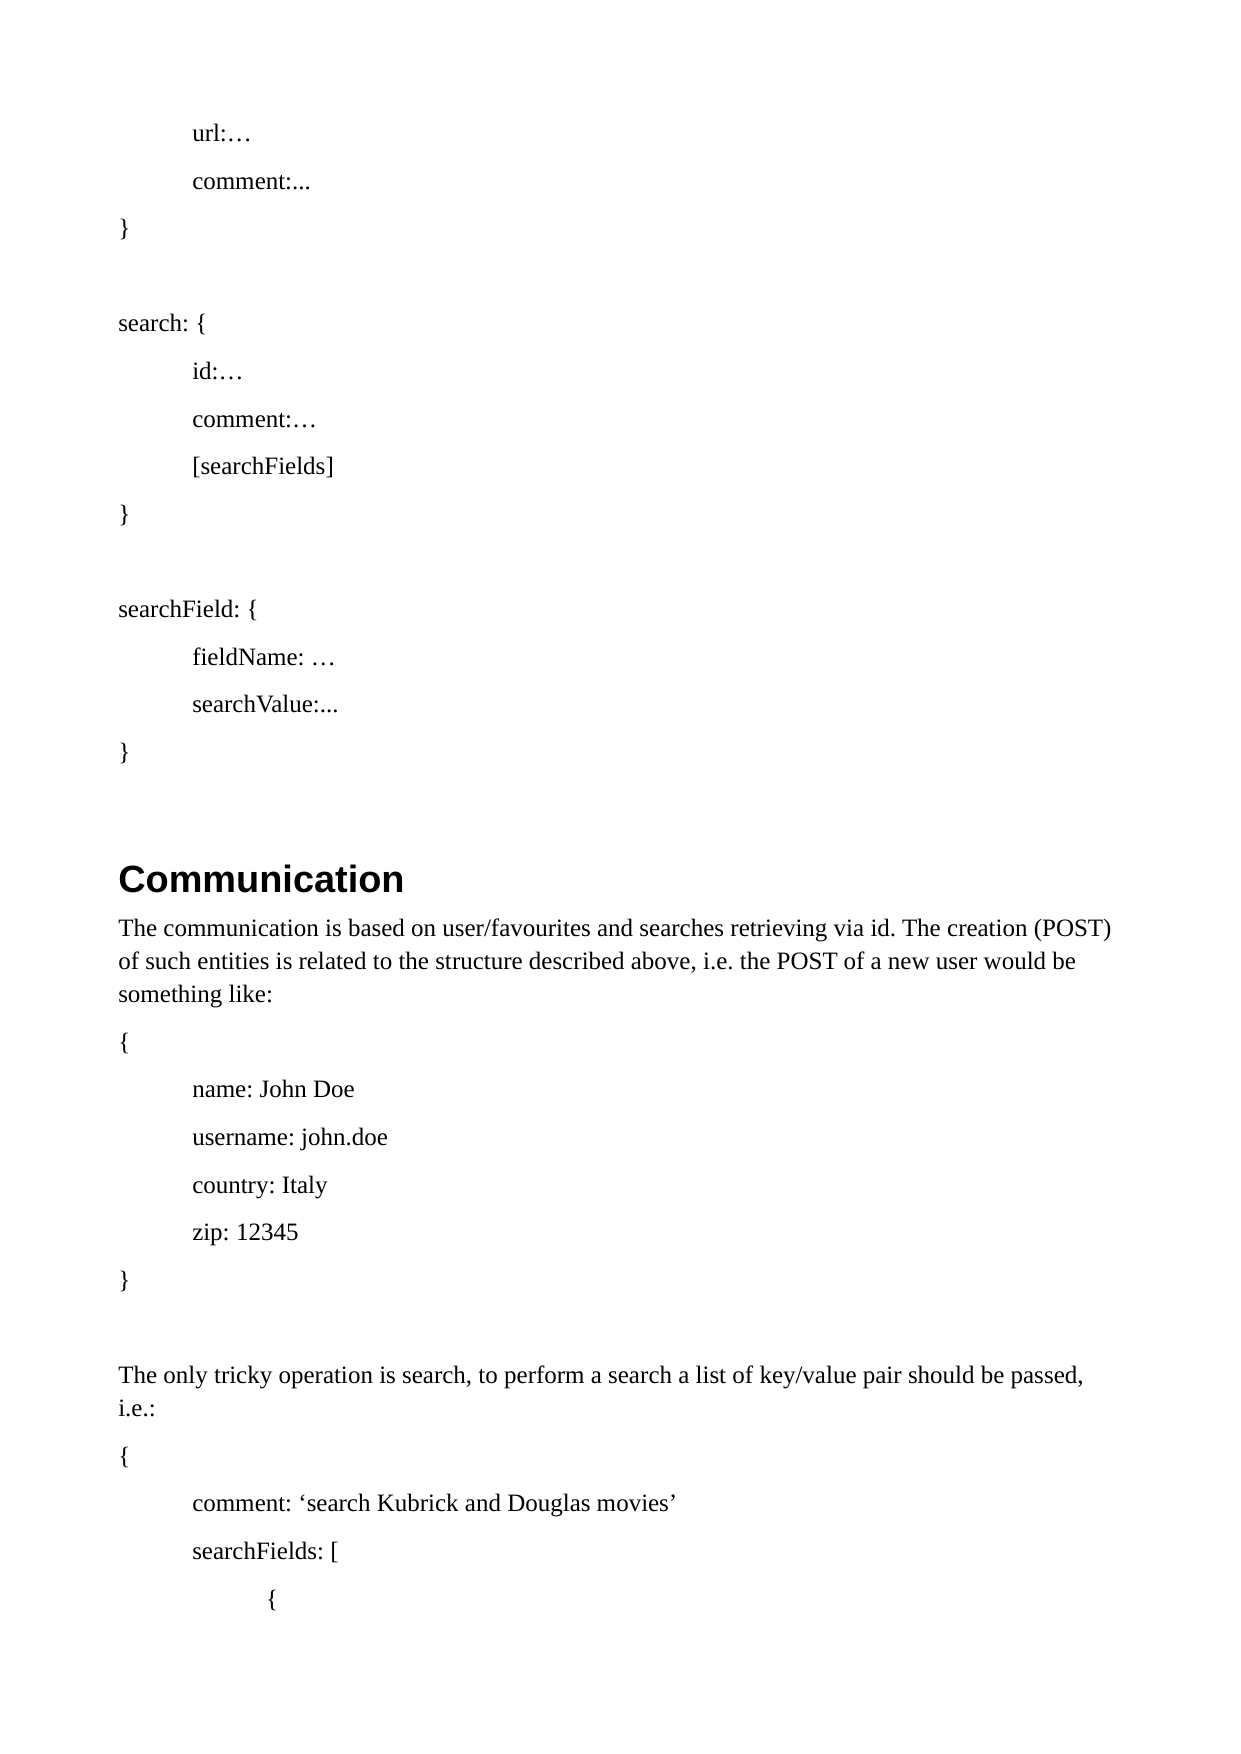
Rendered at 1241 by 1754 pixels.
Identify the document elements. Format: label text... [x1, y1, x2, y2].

text } [118, 1265, 1122, 1294]
text } [118, 213, 1122, 242]
text username: john.doe [118, 1122, 1122, 1151]
text } [118, 499, 1122, 528]
text { [118, 1584, 1122, 1612]
text [searchFields] [118, 451, 1122, 480]
text comment:… [118, 404, 1122, 432]
text zip: 12345 [118, 1217, 1122, 1246]
text comment: ‘search Kubrick and Douglas movies’ [118, 1488, 1122, 1517]
text search: { [118, 308, 1122, 337]
text comment:... [118, 166, 1122, 194]
subtitle Communication [118, 857, 1122, 901]
text { [118, 1441, 1122, 1469]
text The only tricky operation is search, to perform a search a list of key/value pair should be passed, i.e.: [118, 1360, 1122, 1422]
text searchField: { [118, 594, 1122, 623]
text id:… [118, 356, 1122, 385]
text The communication is based on user/favourites and searches retrieving via id. The creation (POST) of such entities is related to the structure described above, i.e. the POST of a new user would be something like: [118, 913, 1122, 1008]
text country: Italy [118, 1170, 1122, 1198]
text } [118, 737, 1122, 766]
text { [118, 1027, 1122, 1056]
text fieldName: … [118, 642, 1122, 671]
text searchValue:... [118, 689, 1122, 718]
text url:… [118, 118, 1122, 147]
text name: John Doe [118, 1074, 1122, 1103]
text searchFields: [ [118, 1536, 1122, 1565]
